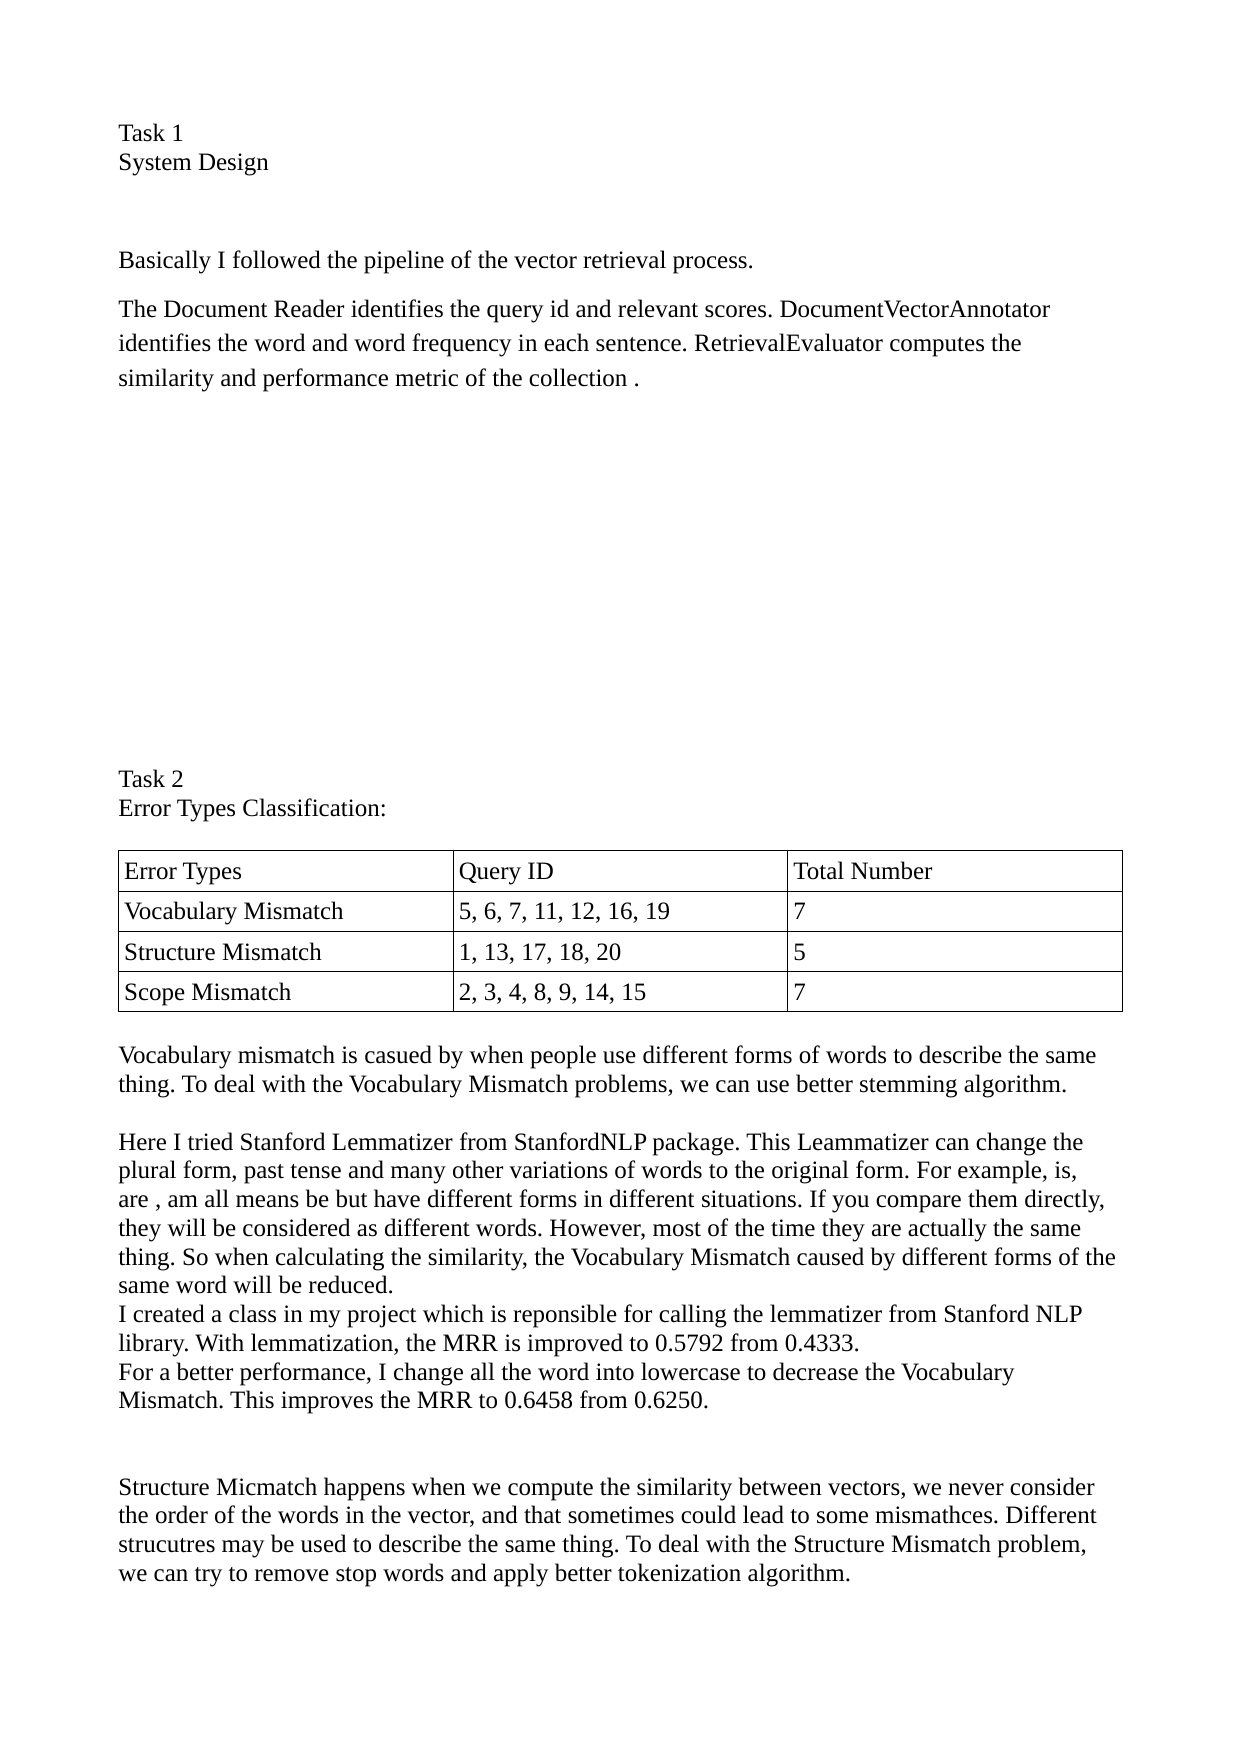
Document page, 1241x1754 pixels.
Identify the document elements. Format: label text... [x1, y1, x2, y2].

text Error Types Classification: [118, 793, 1122, 821]
table_header Total Number [788, 851, 1122, 891]
table_cell 1, 13, 17, 18, 20 [454, 932, 787, 971]
text Here I tried Stanford Lemmatizer from StanfordNLP package. This Leammatizer can change the plural form, past tense and many other variations of words to the original form. For example, is, are , am all means be but have different forms in different situations. If you compare them directly, they will be considered as different words. However, most of the time they are actually the same thing. So when calculating the similarity, the Vocabulary Mismatch caused by different forms of the same word will be reduced. [118, 1127, 1122, 1299]
table_cell 7 [788, 972, 1122, 1011]
table_cell 7 [788, 892, 1122, 931]
text For a better performance, I change all the word into lowercase to decrease the Vocabulary Mismatch. This improves the MRR to 0.6458 from 0.6250. [118, 1357, 1122, 1414]
text Vocabulary mismatch is casued by when people use different forms of words to describe the same thing. To deal with the Vocabulary Mismatch problems, we can use better stemming algorithm. [118, 1040, 1122, 1098]
text Basically I followed the pipeline of the vector retrieval process. [118, 245, 1122, 274]
text Task 1 [118, 118, 1122, 147]
table_cell 5, 6, 7, 11, 12, 16, 19 [454, 892, 787, 931]
text Task 2 [118, 764, 1122, 793]
text I created a class in my project which is reponsible for calling the lemmatizer from Stanford NLP library. With lemmatization, the MRR is improved to 0.5792 from 0.4333. [118, 1299, 1122, 1357]
table_cell Scope Mismatch [119, 972, 453, 1011]
table_cell Structure Mismatch [119, 932, 453, 971]
text Structure Micmatch happens when we compute the similarity between vectors, we never consider the order of the words in the vector, and that sometimes could lead to some mismathces. Different strucutres may be used to describe the same thing. To deal with the Structure Mismatch problem, we can try to remove stop words and apply better tokenization algorithm. [118, 1472, 1122, 1587]
table_header Query ID [454, 851, 787, 891]
table_cell 2, 3, 4, 8, 9, 14, 15 [454, 972, 787, 1011]
table_cell Vocabulary Mismatch [119, 892, 453, 931]
table_cell 5 [788, 932, 1122, 971]
table_header Error Types [119, 851, 453, 891]
text System Design [118, 147, 1122, 176]
text The Document Reader identifies the query id and relevant scores. DocumentVectorAnnotator identifies the word and word frequency in each sentence. RetrievalEvaluator computes the similarity and performance metric of the collection . [118, 294, 1122, 392]
